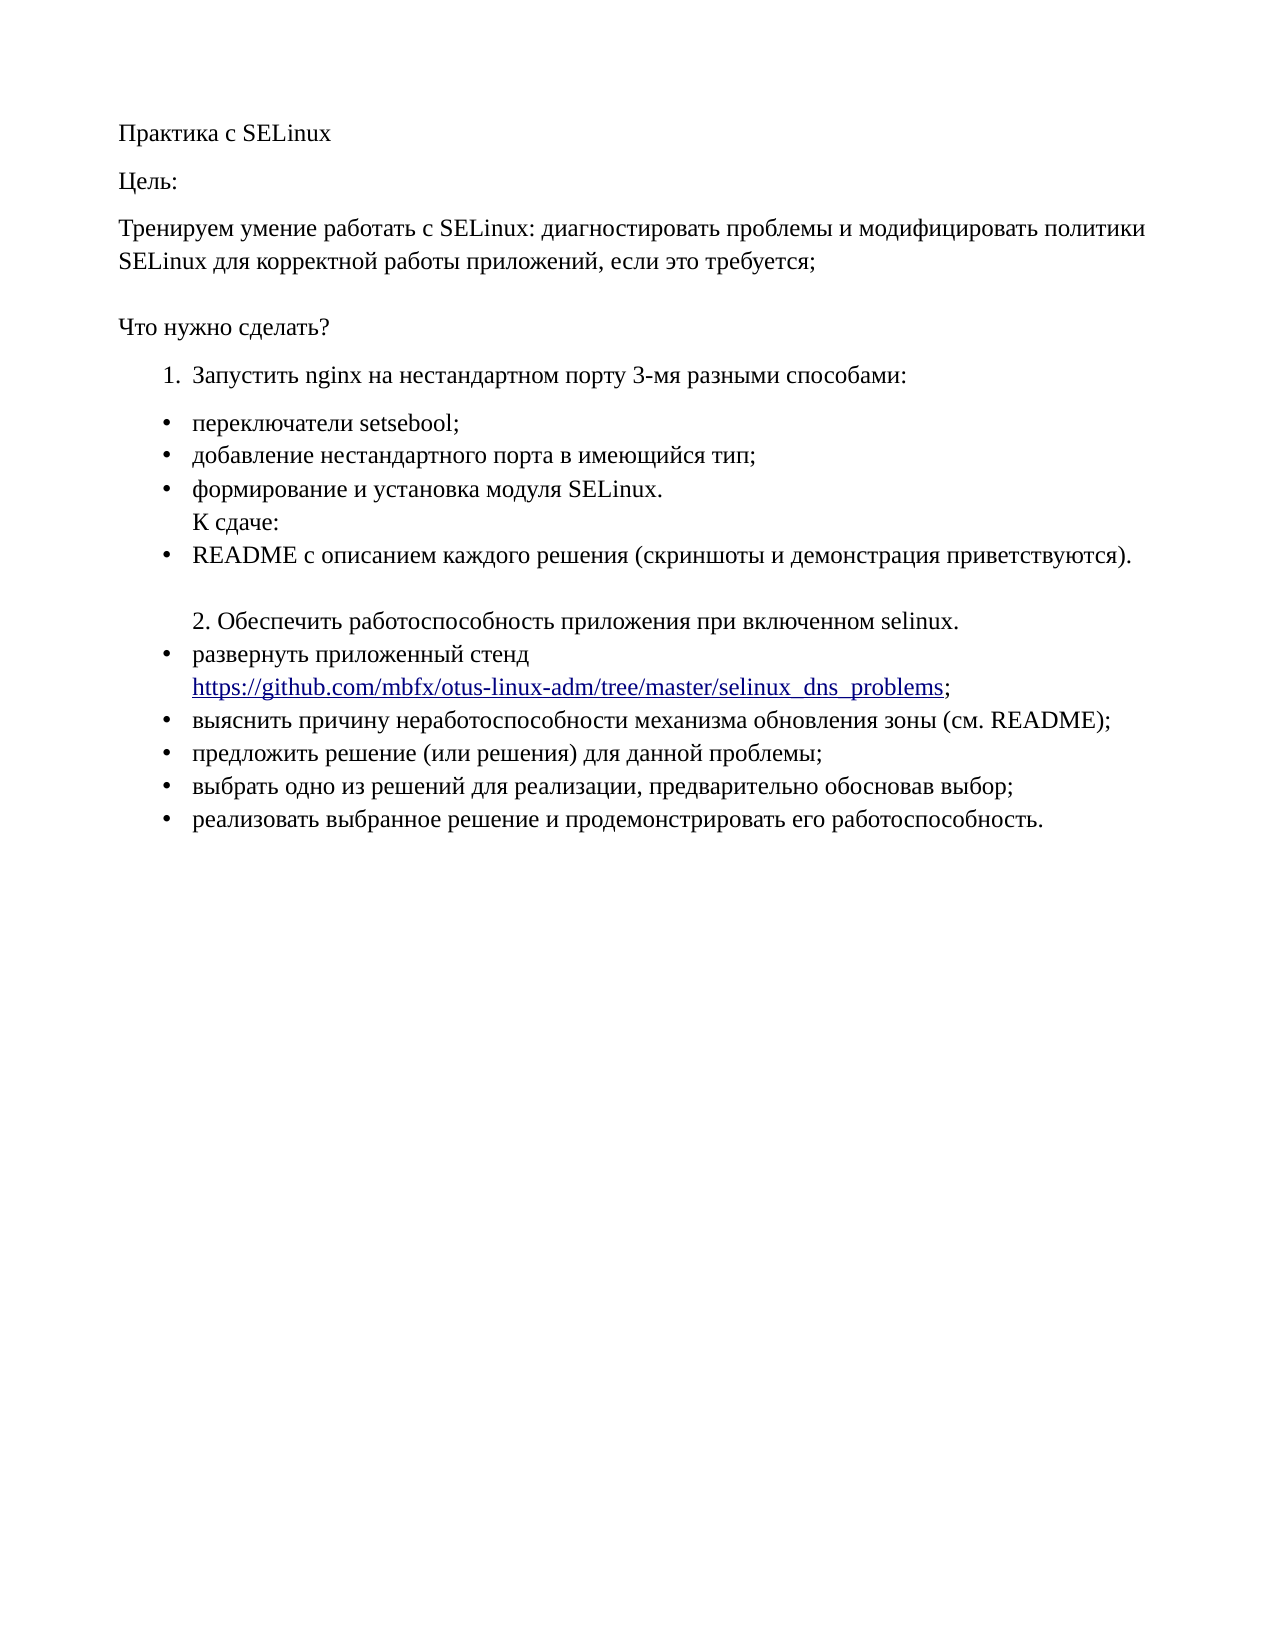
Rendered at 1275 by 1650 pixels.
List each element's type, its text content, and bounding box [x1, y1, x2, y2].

list 2. Обеспечить работоспособность приложения при включенном selinux. [162, 606, 1157, 634]
list Запустить nginx на нестандартном порту 3-мя разными способами: [162, 360, 1157, 389]
list добавление нестандартного порта в имеющийся тип; [162, 441, 1157, 469]
text Практика с SELinux [118, 118, 1157, 147]
text Цель: [118, 166, 1157, 194]
list выяснить причину неработоспособности механизма обновления зоны (см. README); [162, 705, 1157, 733]
list формирование и установка модуля SELinux. К сдаче: [162, 474, 1157, 535]
list переключатели setsebool; [162, 408, 1157, 436]
list выбрать одно из решений для реализации, предварительно обосновав выбор; [162, 771, 1157, 799]
list реализовать выбранное решение и продемонстрировать его работоспособность. [162, 804, 1157, 833]
text Тренируем умение работать с SELinux: диагностировать проблемы и модифицировать политики SELinux для корректной работы приложений, если это требуется; Что нужно сделать? [118, 213, 1157, 341]
list предложить решение (или решения) для данной проблемы; [162, 738, 1157, 767]
list развернуть приложенный стенд https://github.com/mbfx/otus-linux-adm/tree/master/selinux_dns_problems; [162, 639, 1157, 701]
list README с описанием каждого решения (скриншоты и демонстрация приветствуются). [162, 540, 1157, 601]
